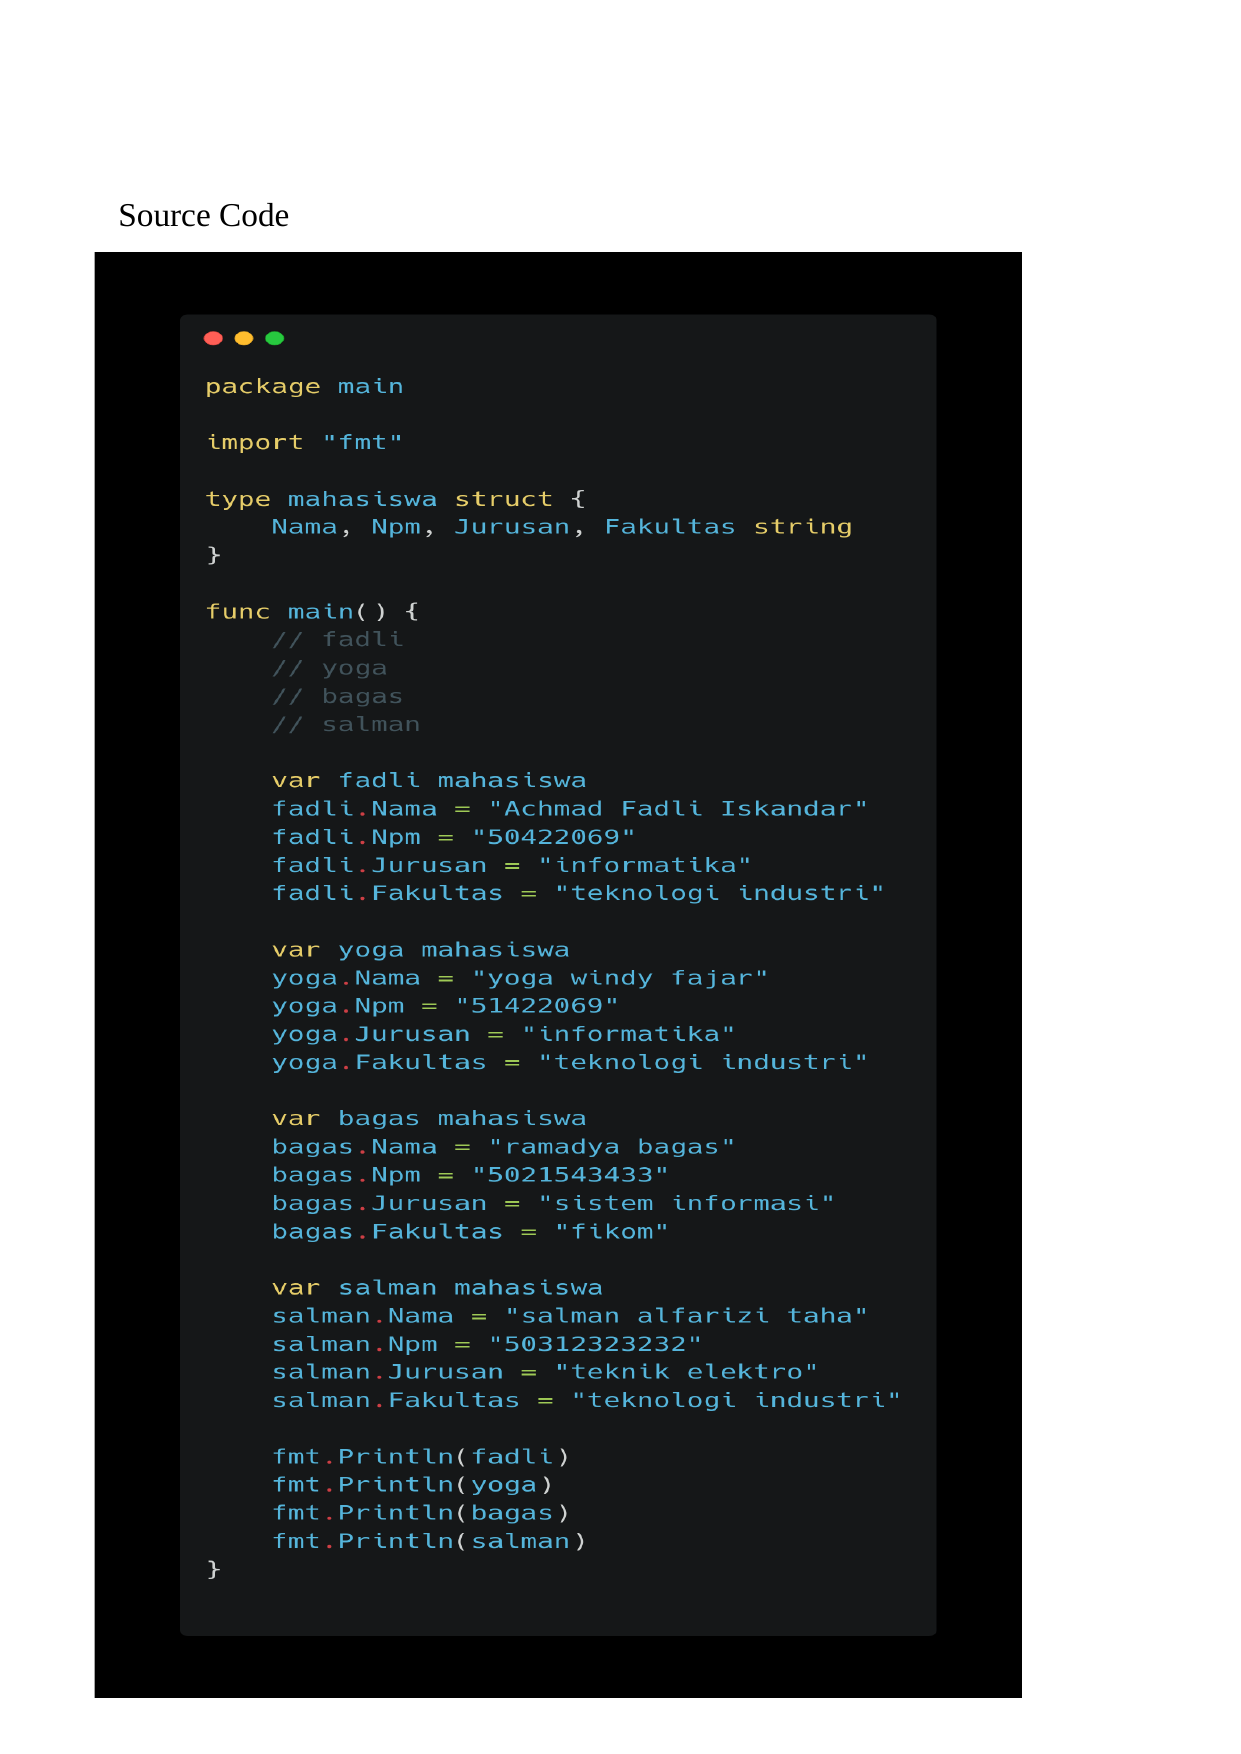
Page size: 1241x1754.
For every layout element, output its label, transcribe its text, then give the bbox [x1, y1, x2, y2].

picture [94, 252, 1022, 1698]
text Source Code [118, 195, 1122, 233]
